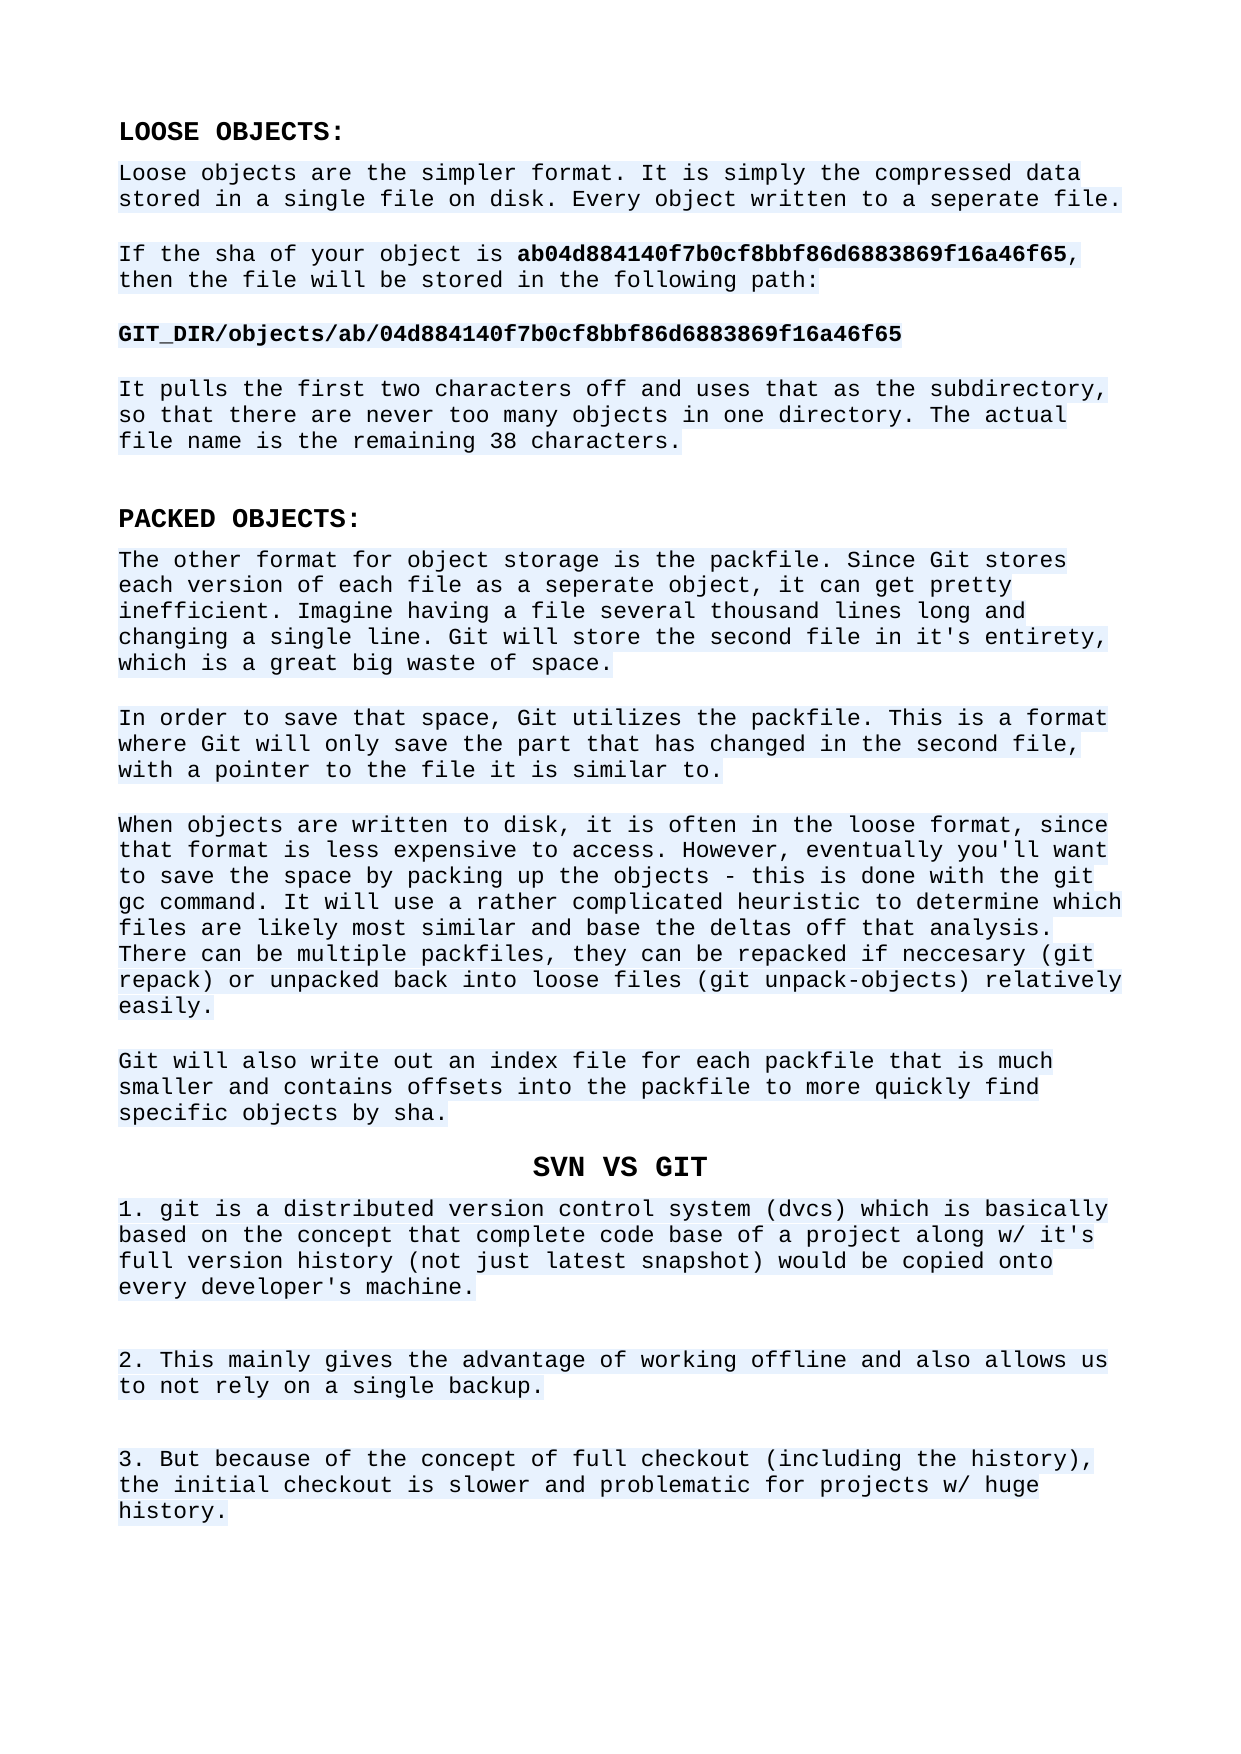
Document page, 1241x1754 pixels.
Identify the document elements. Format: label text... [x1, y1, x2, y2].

subtitle LOOSE OBJECTS: [118, 118, 1122, 149]
text The other format for object storage is the packfile. Since Git stores each version of each file as a seperate object, it can get pretty inefficient. Imagine having a file several thousand lines long and changing a single line. Git will store the second file in it's entirety, which is a great big waste of space. [118, 548, 1122, 678]
subtitle PACKED OBJECTS: [118, 505, 1122, 535]
text Git will also write out an index file for each packfile that is much smaller and contains offsets into the packfile to more quickly find specific objects by sha. [118, 1049, 1122, 1127]
text It pulls the first two characters off and uses that as the subdirectory, so that there are never too many objects in one directory. The actual file name is the remaining 38 characters. [118, 377, 1122, 455]
text In order to save that space, Git utilizes the packfile. This is a format where Git will only save the part that has changed in the second file, with a pointer to the file it is similar to. [118, 706, 1122, 784]
text 1. git is a distributed version control system (dvcs) which is basically based on the concept that complete code base of a project along w/ it's full version history (not just latest snapshot) would be copied onto every developer's machine. [118, 1197, 1122, 1301]
text When objects are written to disk, it is often in the loose format, since that format is less expensive to access. However, eventually you'll want to save the space by packing up the objects - this is done with the git gc command. It will use a rather complicated heuristic to determine which files are likely most similar and base the deltas off that analysis. There can be multiple packfiles, they can be repacked if neccesary (git repack) or unpacked back into loose files (git unpack-objects) relatively easily. [118, 813, 1122, 1020]
text GIT_DIR/objects/ab/04d884140f7b0cf8bbf86d6883869f16a46f65 [118, 323, 1122, 348]
text 3. But because of the concept of full checkout (including the history), the initial checkout is slower and problematic for projects w/ huge history. [118, 1448, 1122, 1526]
text If the sha of your object is ab04d884140f7b0cf8bbf86d6883869f16a46f65, then the file will be stored in the following path: [118, 242, 1122, 294]
text Loose objects are the simpler format. It is simply the compressed data stored in a single file on disk. Every object written to a seperate file. [118, 161, 1122, 213]
text 2. This mainly gives the advantage of working offline and also allows us to not rely on a single backup. [118, 1348, 1122, 1400]
subtitle SVN VS GIT [118, 1152, 1122, 1185]
